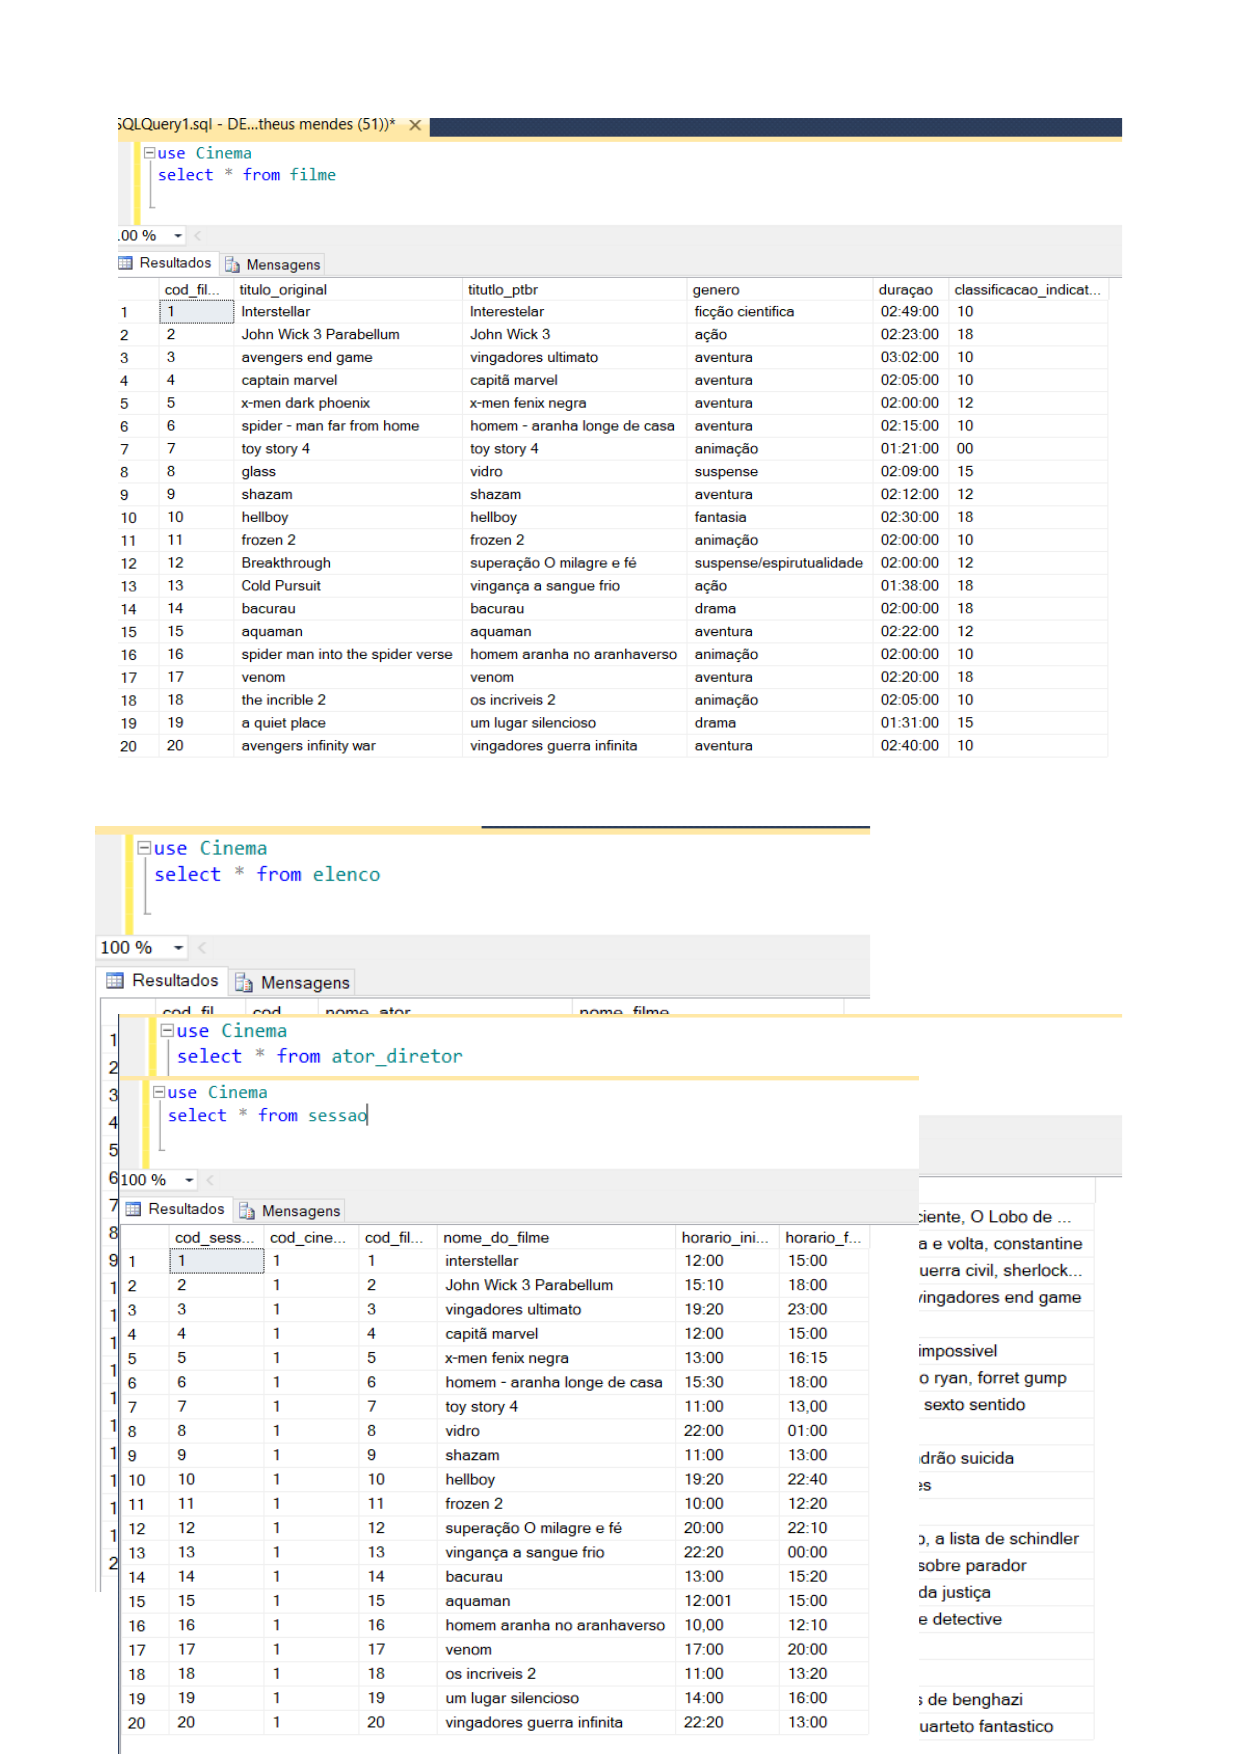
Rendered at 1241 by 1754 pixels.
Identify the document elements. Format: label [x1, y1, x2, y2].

picture [118, 118, 1123, 767]
picture [95, 826, 1123, 1754]
